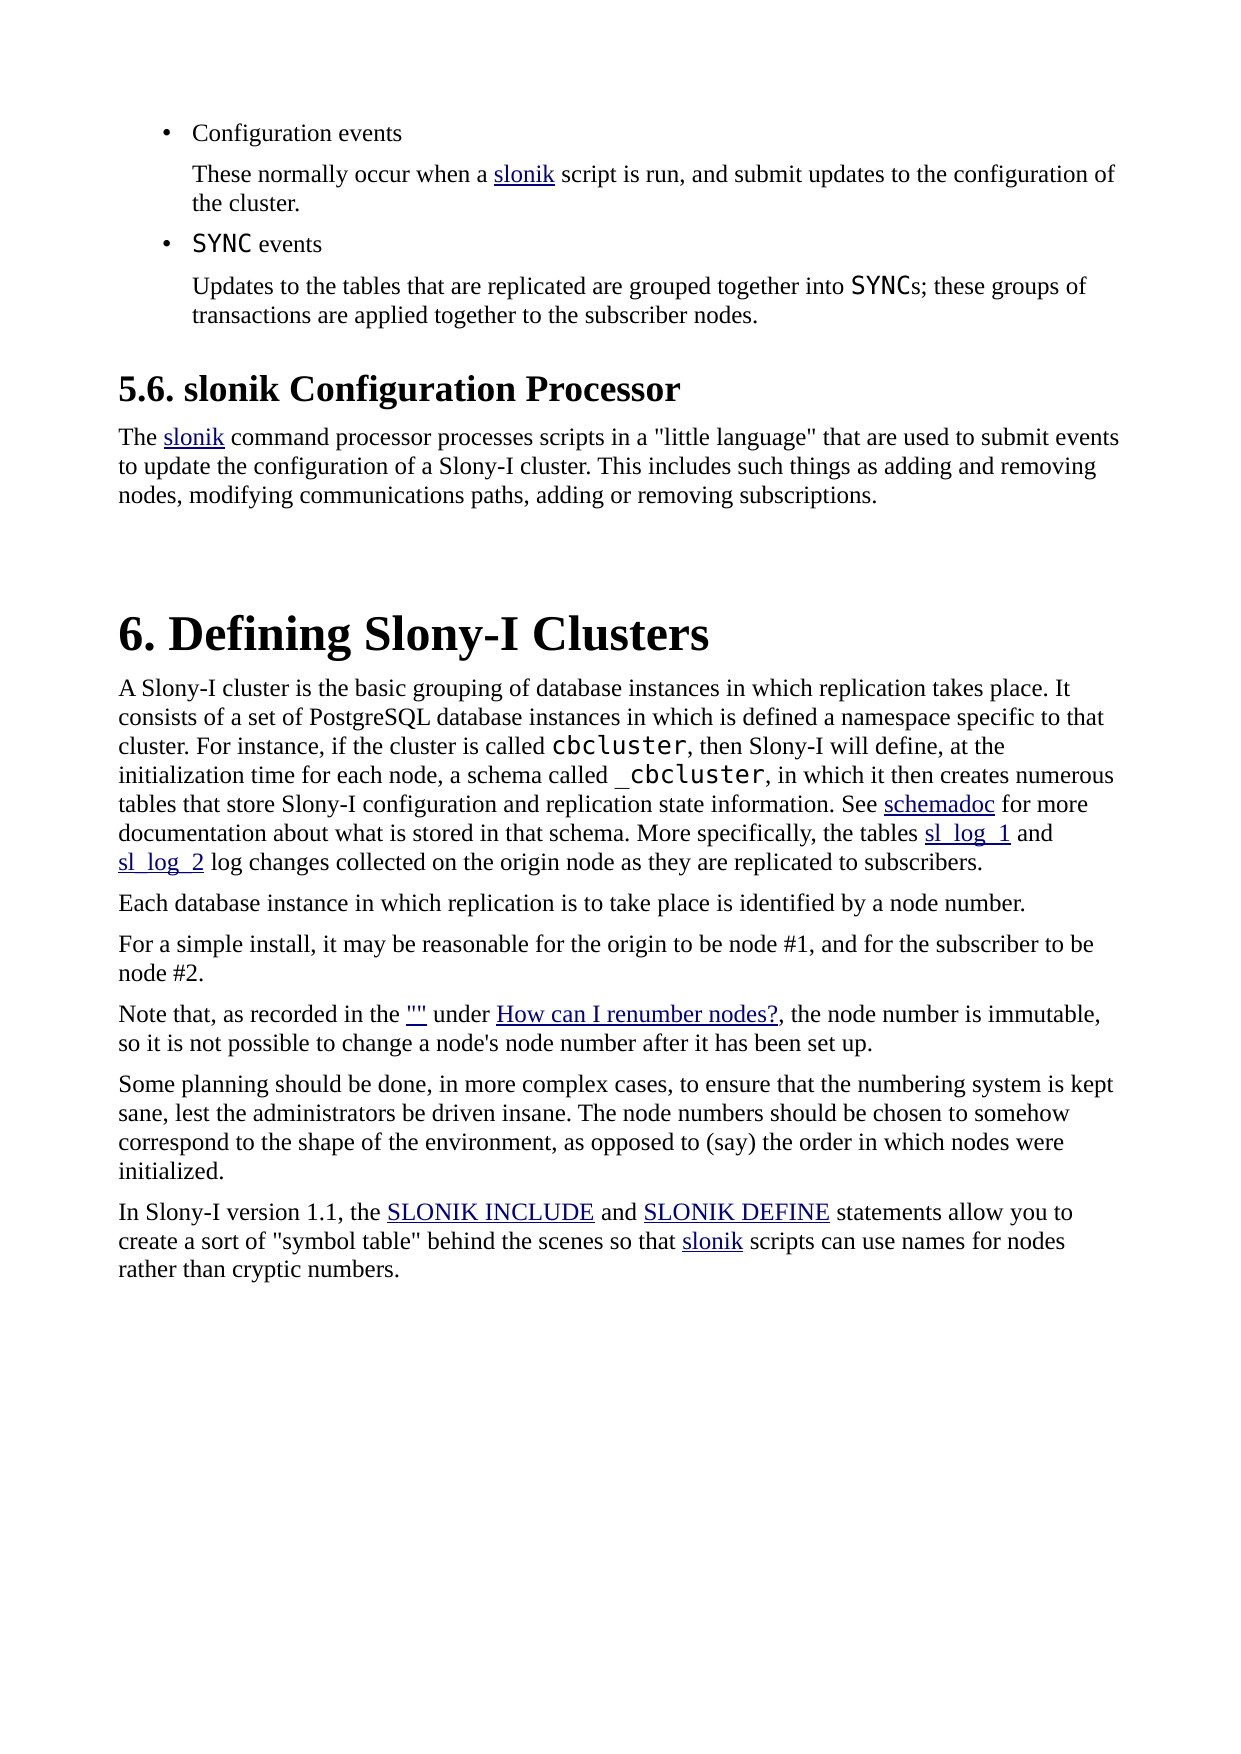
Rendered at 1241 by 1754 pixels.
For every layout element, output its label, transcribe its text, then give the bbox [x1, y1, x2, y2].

text Note that, as recorded in the "" under How can I renumber nodes?, the node number is immutable, so it is not possible to change a node's node number after it has been set up. [118, 999, 1122, 1057]
subtitle 6. Defining Slony-I Clusters [118, 603, 1122, 661]
list Updates to the tables that are replicated are grouped together into SYNCs; these groups of transactions are applied together to the subscriber nodes. [162, 271, 1122, 329]
text Each database instance in which replication is to take place is identified by a node number. [118, 888, 1122, 917]
list These normally occur when a slonik script is run, and submit updates to the configuration of the cluster. [162, 159, 1122, 217]
text In Slony-I version 1.1, the SLONIK INCLUDE and SLONIK DEFINE statements allow you to create a sort of "symbol table" behind the scenes so that slonik scripts can use names for nodes rather than cryptic numbers. [118, 1197, 1122, 1283]
text The slonik command processor processes scripts in a "little language" that are used to submit events to update the configuration of a Slony-I cluster. This includes such things as adding and removing nodes, modifying communications paths, adding or removing subscriptions. [118, 422, 1122, 508]
text Some planning should be done, in more complex cases, to ensure that the numbering system is kept sane, lest the administrators be driven insane. The node numbers should be chosen to somehow correspond to the shape of the environment, as opposed to (say) the order in which nodes were initialized. [118, 1069, 1122, 1184]
subtitle 5.6. slonik Configuration Processor [118, 367, 1122, 410]
list Configuration events [162, 118, 1122, 147]
text A Slony-I cluster is the basic grouping of database instances in which replication takes place. It consists of a set of PostgreSQL database instances in which is defined a namespace specific to that cluster. For instance, if the cluster is called cbcluster, then Slony-I will define, at the initialization time for each node, a schema called _cbcluster, in which it then creates numerous tables that store Slony-I configuration and replication state information. See schemadoc for more documentation about what is stored in that schema. More specifically, the tables sl_log_1 and sl_log_2 log changes collected on the origin node as they are replicated to subscribers. [118, 673, 1122, 876]
text For a simple install, it may be reasonable for the origin to be node #1, and for the subscriber to be node #2. [118, 929, 1122, 987]
list SYNC events [162, 229, 1122, 259]
